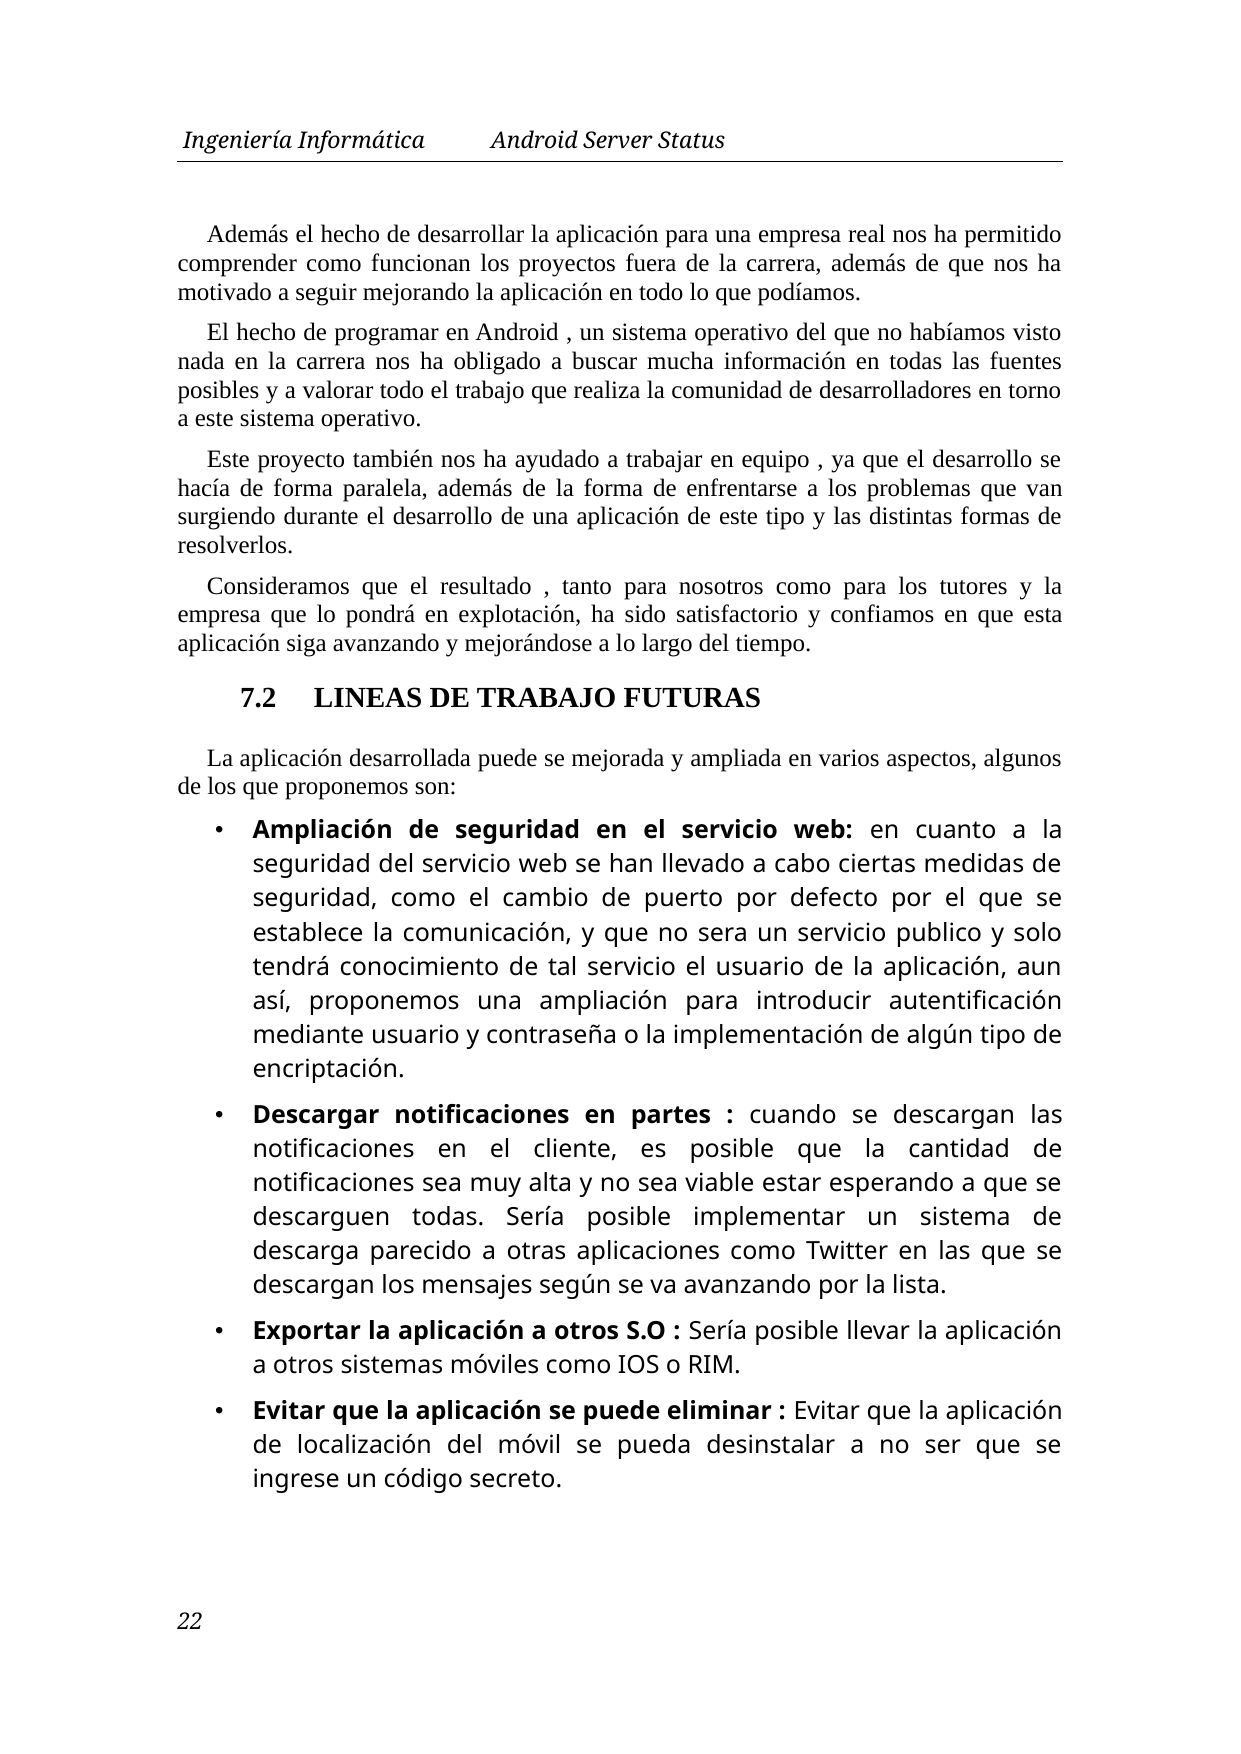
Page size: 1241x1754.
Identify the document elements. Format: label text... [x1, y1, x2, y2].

subtitle Lineas de trabajo futuras [240, 681, 1063, 714]
list Descargar notificaciones en partes : cuando se descargan las notificaciones en el cliente, es posible que la cantidad de notificaciones sea muy alta y no sea viable estar esperando a que se descarguen todas. Sería posible implementar un sistema de descarga parecido a otras aplicaciones como Twitter en las que se descargan los mensajes según se va avanzando por la lista. [215, 1096, 1063, 1301]
list Evitar que la aplicación se puede eliminar : Evitar que la aplicación de localización del móvil se pueda desinstalar a no ser que se ingrese un código secreto. [215, 1392, 1063, 1494]
text Consideramos que el resultado , tanto para nosotros como para los tutores y la empresa que lo pondrá en explotación, ha sido satisfactorio y confiamos en que esta aplicación siga avanzando y mejorándose a lo largo del tiempo. [177, 571, 1063, 657]
text La aplicación desarrollada puede se mejorada y ampliada en varios aspectos, algunos de los que proponemos son: [177, 743, 1063, 800]
text Además el hecho de desarrollar la aplicación para una empresa real nos ha permitido comprender como funcionan los proyectos fuera de la carrera, además de que nos ha motivado a seguir mejorando la aplicación en todo lo que podíamos. [177, 219, 1063, 305]
list Ampliación de seguridad en el servicio web: en cuanto a la seguridad del servicio web se han llevado a cabo ciertas medidas de seguridad, como el cambio de puerto por defecto por el que se establece la comunicación, y que no sera un servicio publico y solo tendrá conocimiento de tal servicio el usuario de la aplicación, aun así, proponemos una ampliación para introducir autentificación mediante usuario y contraseña o la implementación de algún tipo de encriptación. [215, 812, 1063, 1084]
list Exportar la aplicación a otros S.O : Sería posible llevar la aplicación a otros sistemas móviles como IOS o RIM. [215, 1312, 1063, 1381]
text Este proyecto también nos ha ayudado a trabajar en equipo , ya que el desarrollo se hacía de forma paralela, además de la forma de enfrentarse a los problemas que van surgiendo durante el desarrollo de una aplicación de este tipo y las distintas formas de resolverlos. [177, 444, 1063, 559]
text El hecho de programar en Android , un sistema operativo del que no habíamos visto nada en la carrera nos ha obligado a buscar mucha información en todas las fuentes posibles y a valorar todo el trabajo que realiza la comunidad de desarrolladores en torno a este sistema operativo. [177, 317, 1063, 432]
